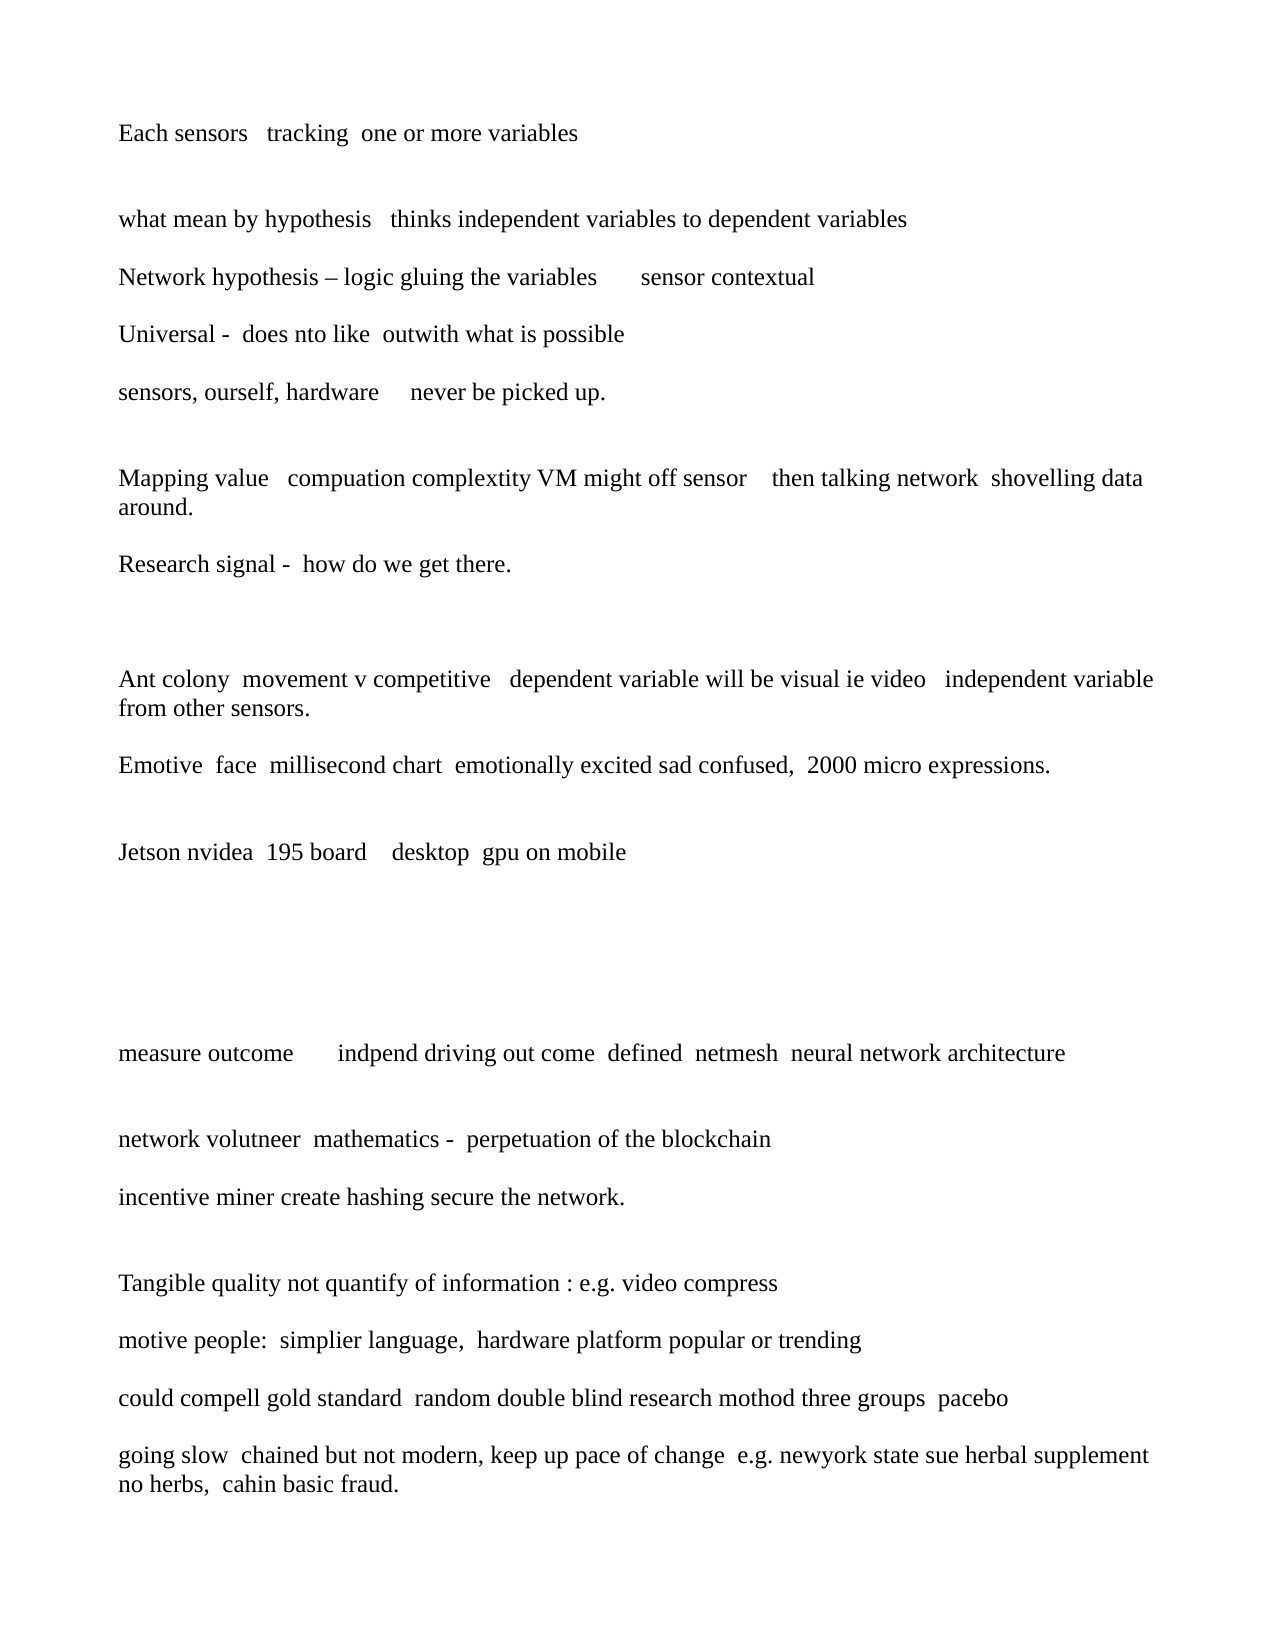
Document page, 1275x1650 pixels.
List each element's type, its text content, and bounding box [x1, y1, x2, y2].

text Emotive face millisecond chart emotionally excited sad confused, 2000 micro expressions. [118, 751, 1157, 779]
text Jetson nvidea 195 board desktop gpu on mobile [118, 837, 1157, 866]
text incentive miner create hashing secure the network. [118, 1182, 1157, 1211]
text Each sensors tracking one or more variables [118, 118, 1157, 147]
text network volutneer mathematics - perpetuation of the blockchain [118, 1124, 1157, 1153]
text motive people: simplier language, hardware platform popular or trending [118, 1326, 1157, 1354]
text Ant colony movement v competitive dependent variable will be visual ie video independent variable from other sensors. [118, 664, 1157, 722]
text going slow chained but not modern, keep up pace of change e.g. newyork state sue herbal supplement no herbs, cahin basic fraud. [118, 1441, 1157, 1498]
text Universal - does nto like outwith what is possible [118, 319, 1157, 348]
text sensors, ourself, hardware never be picked up. [118, 377, 1157, 406]
text Mapping value compuation complextity VM might off sensor then talking network shovelling data around. [118, 463, 1157, 521]
text could compell gold standard random double blind research mothod three groups pacebo [118, 1383, 1157, 1412]
text Network hypothesis – logic gluing the variables sensor contextual [118, 262, 1157, 291]
text what mean by hypothesis thinks independent variables to dependent variables [118, 204, 1157, 233]
text measure outcome indpend driving out come defined netmesh neural network architecture [118, 1038, 1157, 1067]
text Research signal - how do we get there. [118, 549, 1157, 578]
text Tangible quality not quantify of information : e.g. video compress [118, 1268, 1157, 1297]
